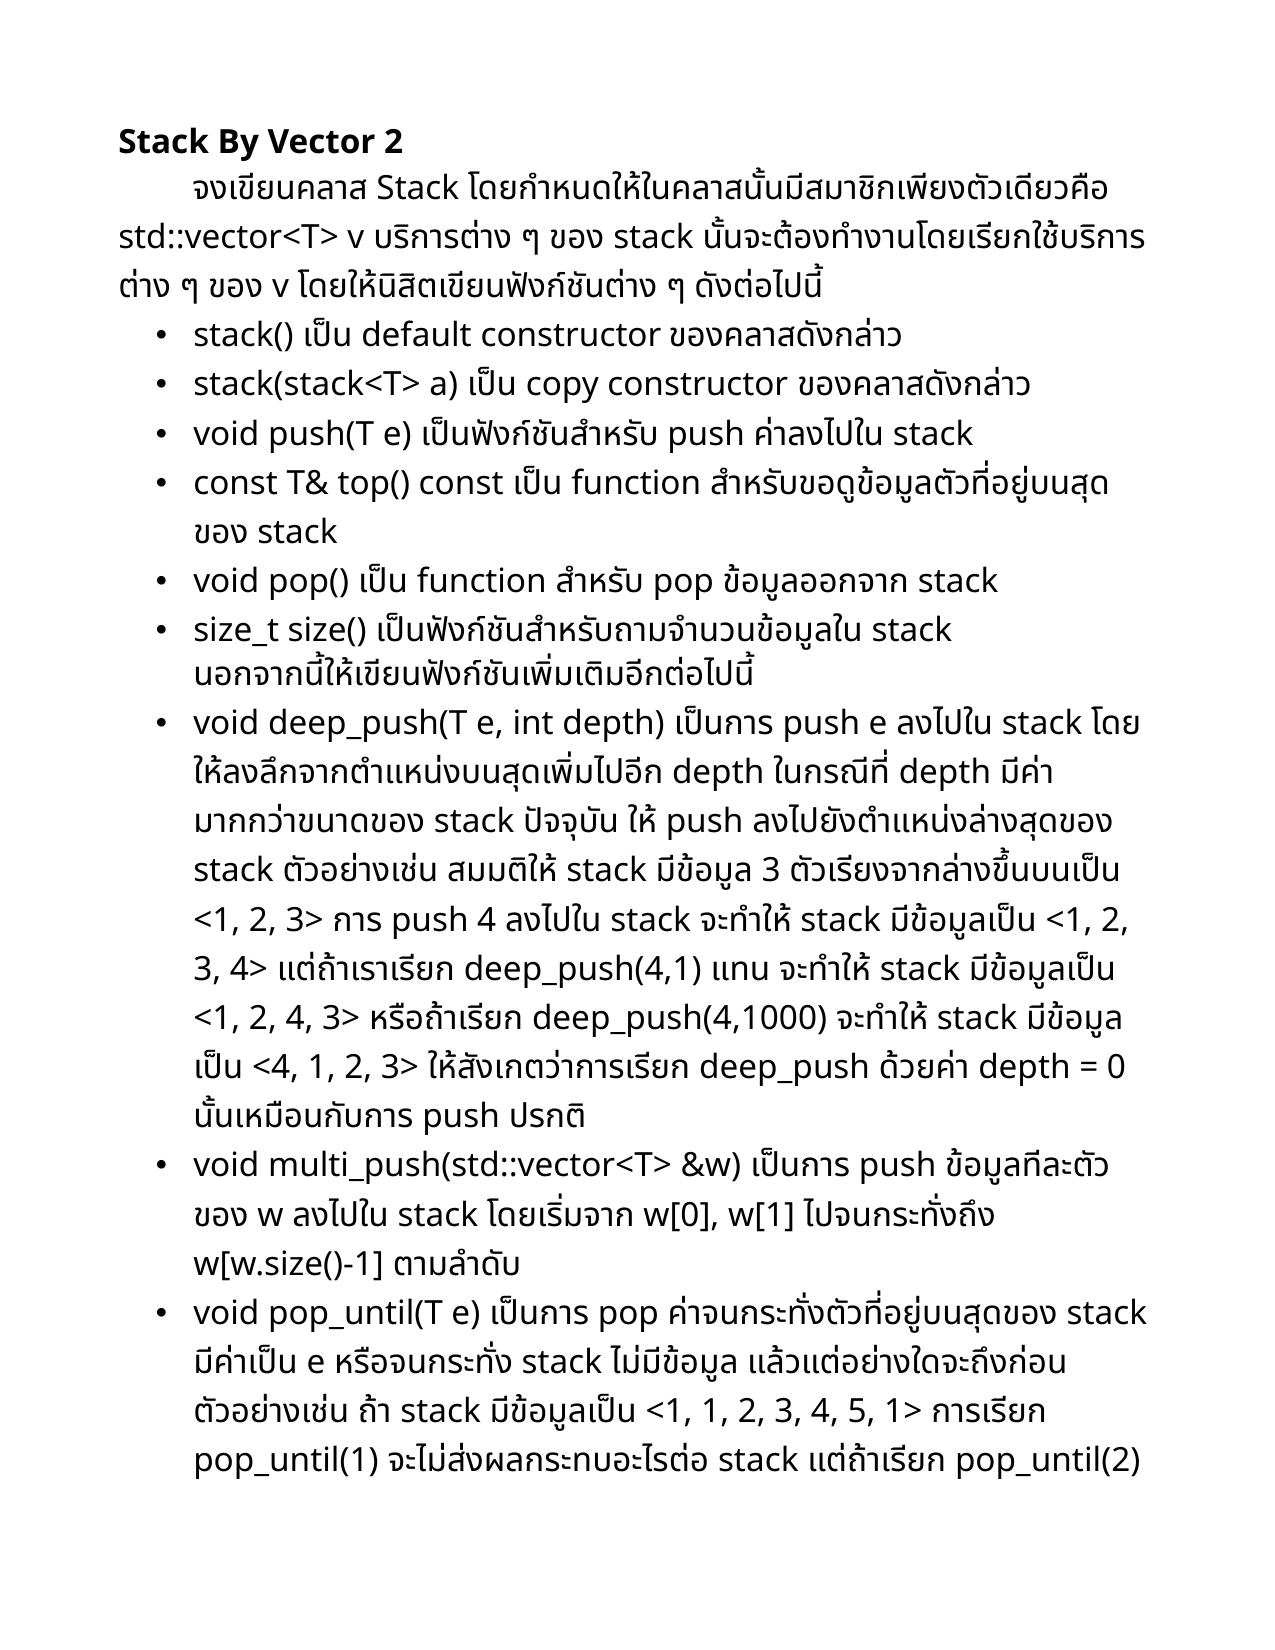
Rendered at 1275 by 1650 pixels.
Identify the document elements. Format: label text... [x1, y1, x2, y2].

list void multi_push(std::vector<T> &w) เป็นการ push ข้อมูลทีละตัวของ w ลงไปใน stack โดยเริ่มจาก w[0], w[1] ไปจนกระทั่งถึง w[w.size()-1] ตามลำดับ [156, 1141, 1157, 1289]
list void pop() เป็น function สำหรับ pop ข้อมูลออกจาก stack [156, 557, 1157, 606]
list size_t size() เป็นฟังก์ชันสำหรับถามจำนวนข้อมูลใน stack [156, 606, 1157, 655]
list stack(stack<T> a) เป็น copy constructor ของคลาสดังกล่าว [156, 360, 1157, 409]
list void deep_push(T e, int depth) เป็นการ push e ลงไปใน stack โดยให้ลงลึกจากตำแหน่งบนสุดเพิ่มไปอีก depth ในกรณีที่ depth มีค่ามากกว่าขนาดของ stack ปัจจุบัน ให้ push ลงไปยังตำแหน่งล่างสุดของ stack ตัวอย่างเช่น สมมติให้ stack มีข้อมูล 3 ตัวเรียงจากล่างขึ้นบนเป็น <1, 2, 3> การ push 4 ลงไปใน stack จะทำให้ stack มีข้อมูลเป็น <1, 2, 3, 4> แต่ถ้าเราเรียก deep_push(4,1) แทน จะทำให้ stack มีข้อมูลเป็น <1, 2, 4, 3> หรือถ้าเรียก deep_push(4,1000) จะทำให้ stack มีข้อมูลเป็น <4, 1, 2, 3> ให้สังเกตว่าการเรียก deep_push ด้วยค่า depth = 0 นั้นเหมือนกับการ push ปรกติ [156, 699, 1157, 1141]
list void push(T e) เป็นฟังก์ชันสำหรับ push ค่าลงไปใน stack [156, 409, 1157, 458]
text จงเขียนคลาส Stack โดยกำหนดให้ในคลาสนั้นมีสมาชิกเพียงตัวเดียวคือ std::vector<T> v บริการต่าง ๆ ของ stack นั้นจะต้องทำงานโดยเรียกใช้บริการต่าง ๆ ของ v โดยให้นิสิตเขียนฟังก์ชันต่าง ๆ ดังต่อไปนี้ [118, 163, 1157, 311]
list void pop_until(T e) เป็นการ pop ค่าจนกระทั่งตัวที่อยู่บนสุดของ stack มีค่าเป็น e หรือจนกระทั่ง stack ไม่มีข้อมูล แล้วแต่อย่างใดจะถึงก่อน ตัวอย่างเช่น ถ้า stack มีข้อมูลเป็น <1, 1, 2, 3, 4, 5, 1> การเรียก pop_until(1) จะไม่ส่งผลกระทบอะไรต่อ stack แต่ถ้าเรียก pop_until(2) [156, 1289, 1157, 1485]
list นอกจากนี้ให้เขียนฟังก์ชันเพิ่มเติมอีกต่อไปนี้ [156, 655, 1157, 699]
list const T& top() const เป็น function สำหรับขอดูข้อมูลตัวที่อยู่บนสุดของ stack [156, 458, 1157, 557]
list stack() เป็น default constructorของคลาสดังกล่าว [156, 311, 1157, 360]
text Stack By Vector 2 [118, 118, 1157, 163]
